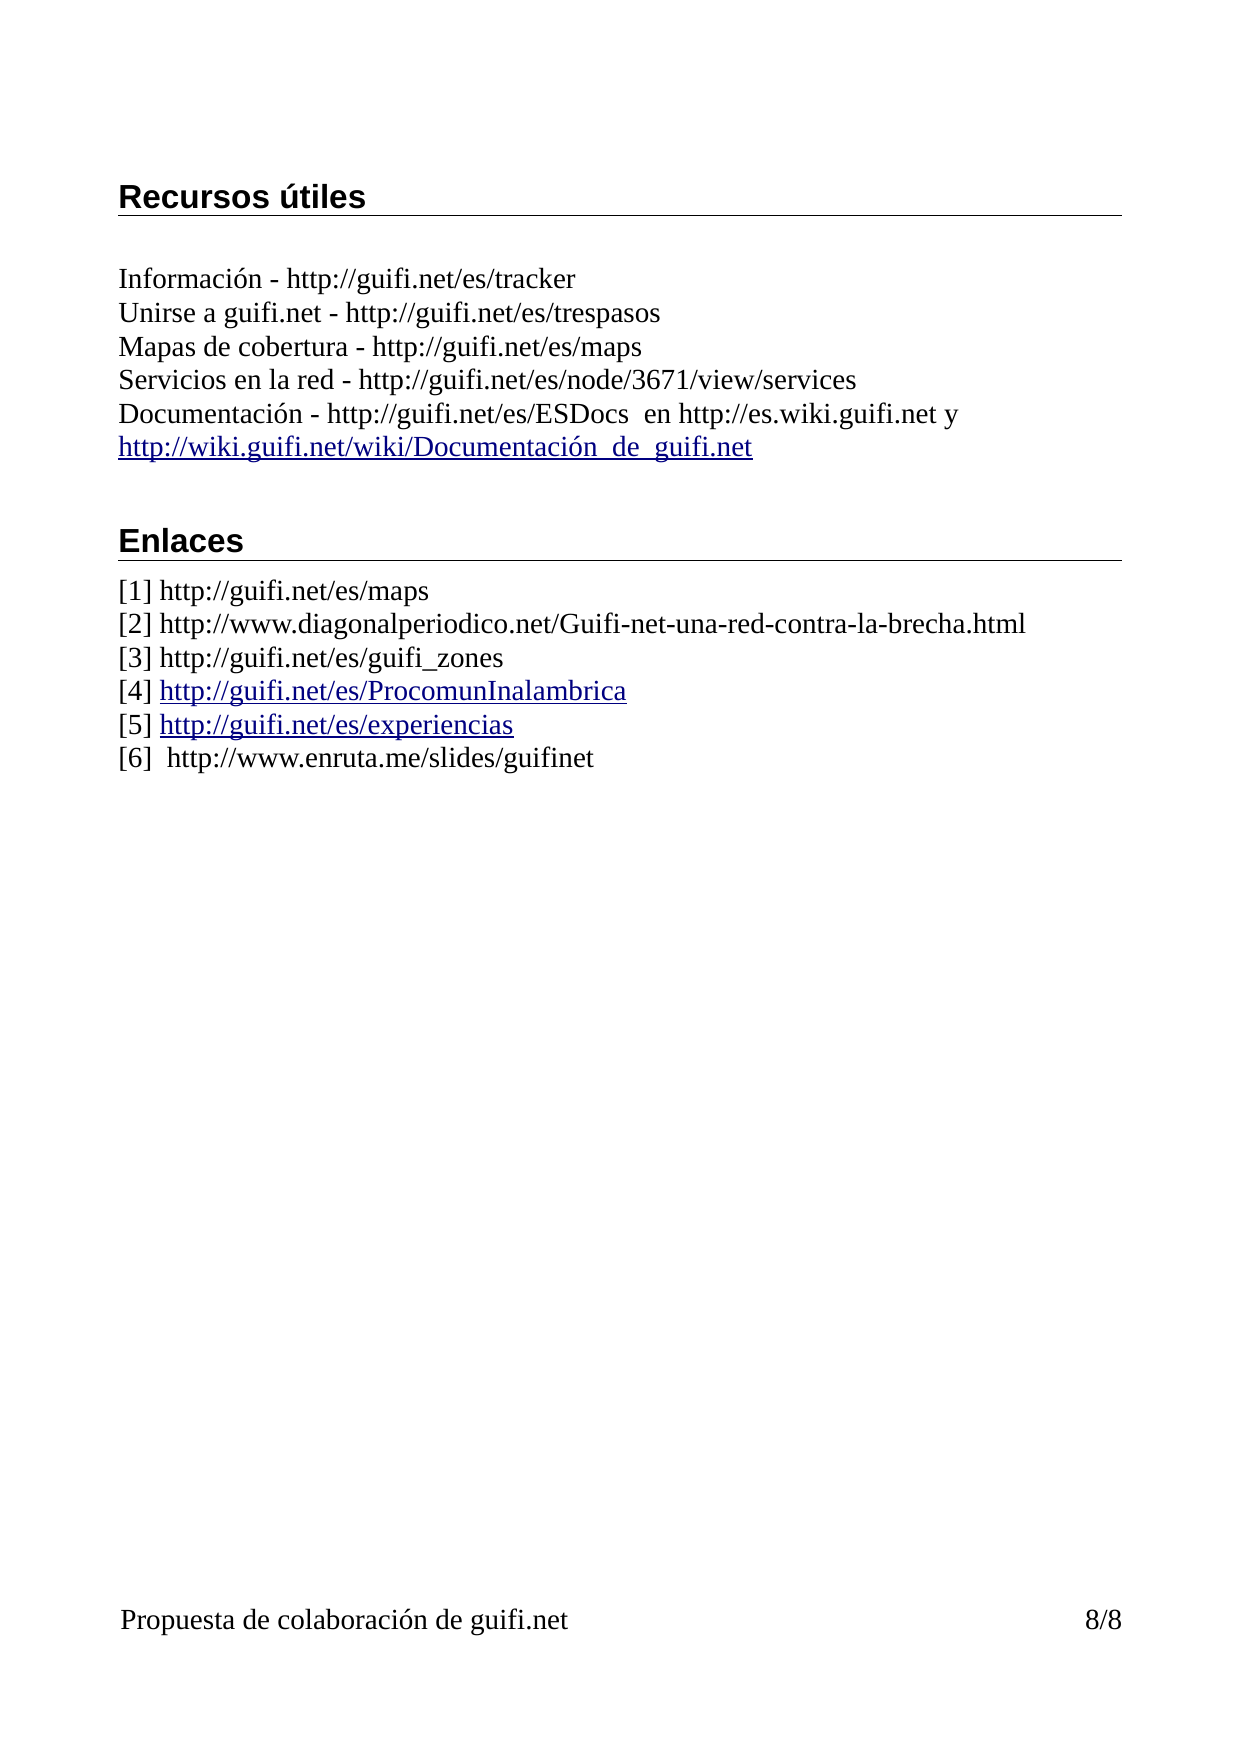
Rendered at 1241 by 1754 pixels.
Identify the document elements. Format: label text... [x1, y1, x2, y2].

text [4] http://guifi.net/es/ProcomunInalambrica [118, 673, 1122, 707]
text Servicios en la red - http://guifi.net/es/node/3671/view/services [118, 362, 1122, 396]
subtitle Recursos útiles [118, 177, 1122, 215]
text [2] http://www.diagonalperiodico.net/Guifi-net-una-red-contra-la-brecha.html [118, 606, 1122, 640]
text [3] http://guifi.net/es/guifi_zones [118, 640, 1122, 673]
text Mapas de cobertura - http://guifi.net/es/maps [118, 329, 1122, 362]
text [5] http://guifi.net/es/experiencias [118, 707, 1122, 741]
text Unirse a guifi.net - http://guifi.net/es/trespasos [118, 295, 1122, 329]
text Información - http://guifi.net/es/tracker [118, 262, 1122, 295]
text [6] http://www.enruta.me/slides/guifinet [118, 741, 1122, 774]
text [1] http://guifi.net/es/maps [118, 573, 1122, 606]
subtitle Enlaces [118, 521, 1122, 560]
text Documentación - http://guifi.net/es/ESDocs en http://es.wiki.guifi.net y http://wiki.guifi.net/wiki/Documentación_de_guifi.net [118, 396, 1122, 463]
